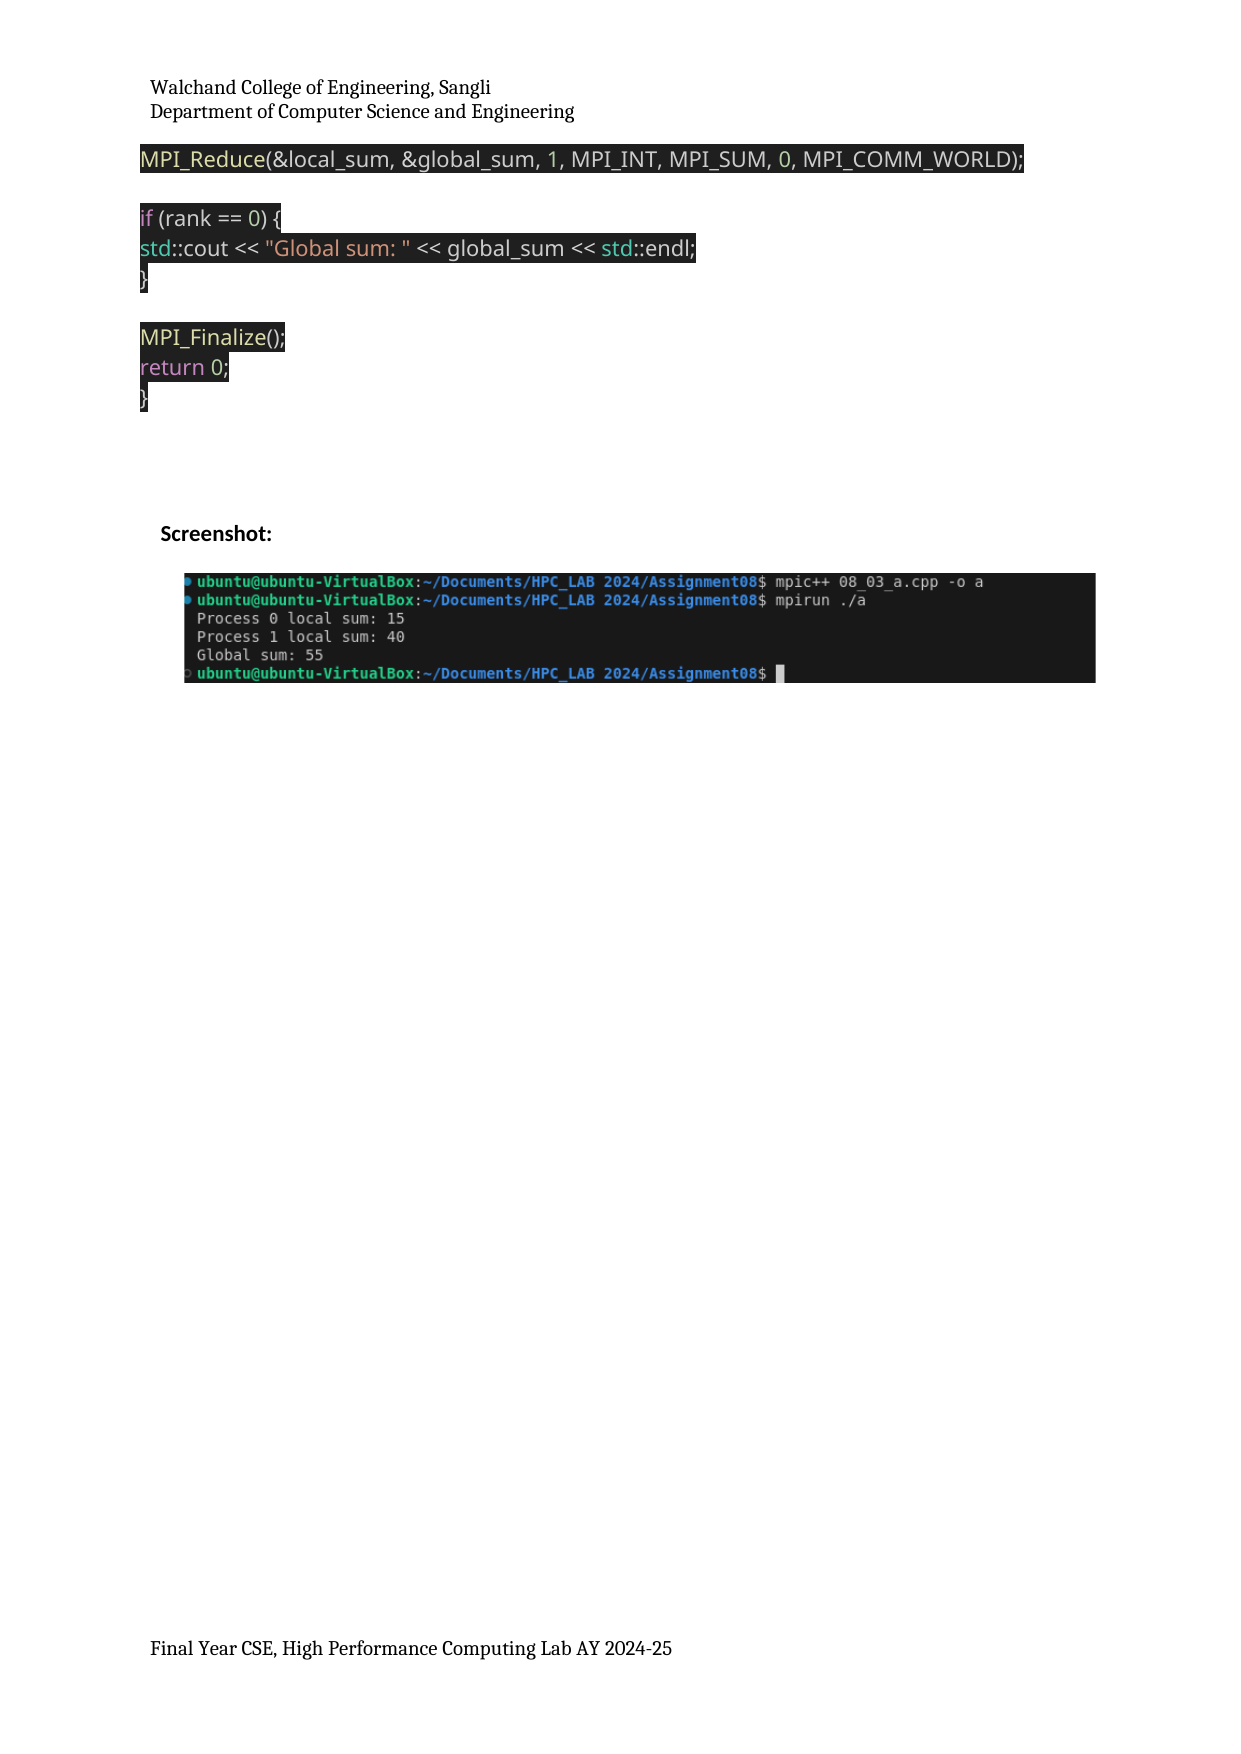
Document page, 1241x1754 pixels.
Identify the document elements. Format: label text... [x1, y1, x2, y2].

text } [139, 263, 1140, 293]
text std::cout << "Global sum: " << global_sum << std::endl; [139, 233, 1140, 263]
text Screenshot: [150, 519, 1061, 547]
text return 0; [139, 352, 1140, 382]
text if (rank == 0) { [139, 203, 1140, 233]
text MPI_Reduce(&local_sum, &global_sum, 1, MPI_INT, MPI_SUM, 0, MPI_COMM_WORLD); [139, 144, 1140, 173]
picture [184, 573, 1096, 683]
text MPI_Finalize(); [139, 322, 1140, 352]
text } [139, 382, 1140, 412]
